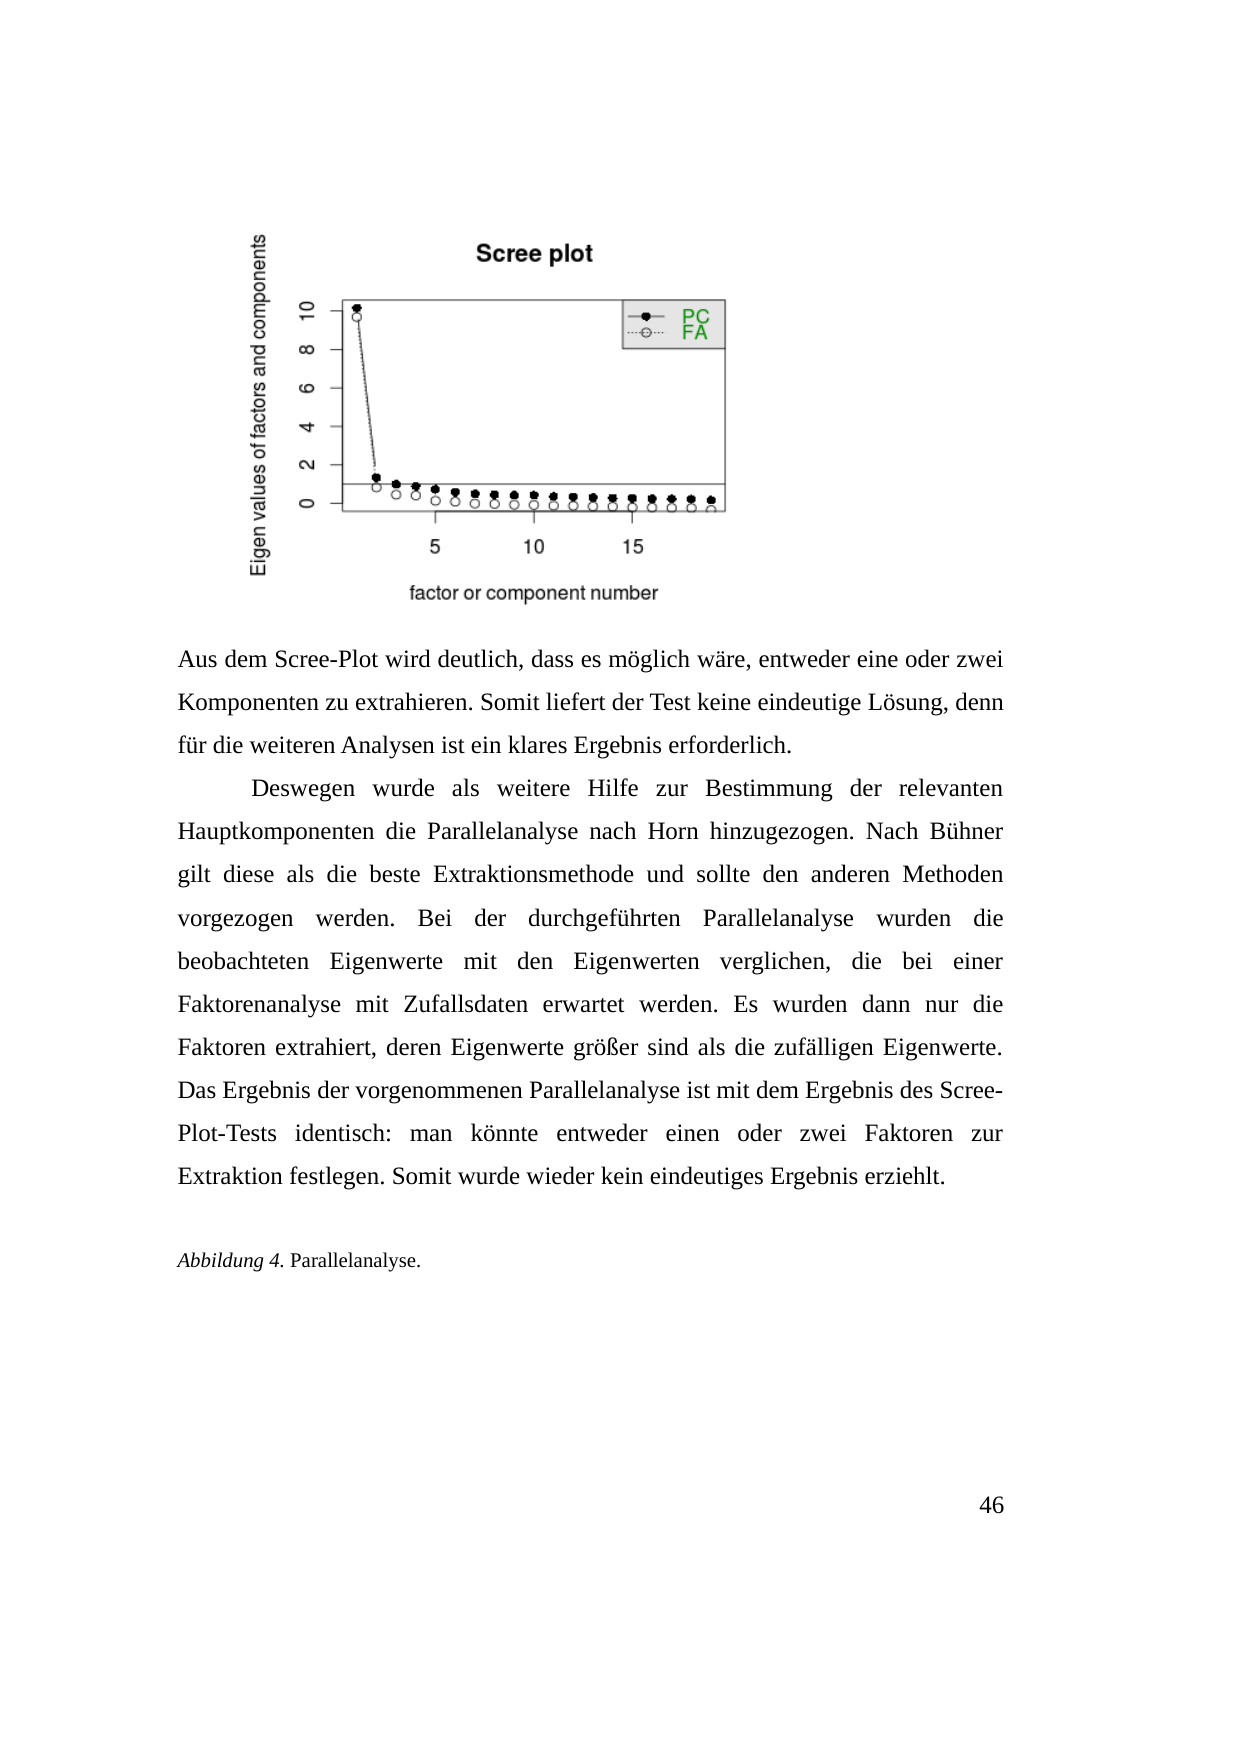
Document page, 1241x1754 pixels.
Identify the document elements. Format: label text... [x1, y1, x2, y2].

text Aus dem Scree-Plot wird deutlich, dass es möglich wäre, entweder eine oder zwei Komponenten zu extrahieren. Somit liefert der Test keine eindeutige Lösung, denn für die weiteren Analysen ist ein klares Ergebnis erforderlich. [177, 206, 1004, 759]
picture [244, 206, 776, 630]
text Deswegen wurde als weitere Hilfe zur Bestimmung der relevanten Hauptkomponenten die Parallelanalyse nach Horn hinzugezogen. Nach Bühner gilt diese als die beste Extraktionsmethode und sollte den anderen Methoden vorgezogen werden. Bei der durchgeführten Parallelanalyse wurden die beobachteten Eigenwerte mit den Eigenwerten verglichen, die bei einer Faktorenanalyse mit Zufallsdaten erwartet werden. Es wurden dann nur die Faktoren extrahiert, deren Eigenwerte größer sind als die zufälligen Eigenwerte. Das Ergebnis der vorgenommenen Parallelanalyse ist mit dem Ergebnis des Scree-Plot-Tests identisch: man könnte entweder einen oder zwei Faktoren zur Extraktion festlegen. Somit wurde wieder kein eindeutiges Ergebnis erziehlt. [177, 773, 1004, 1190]
text Abbildung 4. Parallelanalyse. [177, 1248, 1004, 1272]
